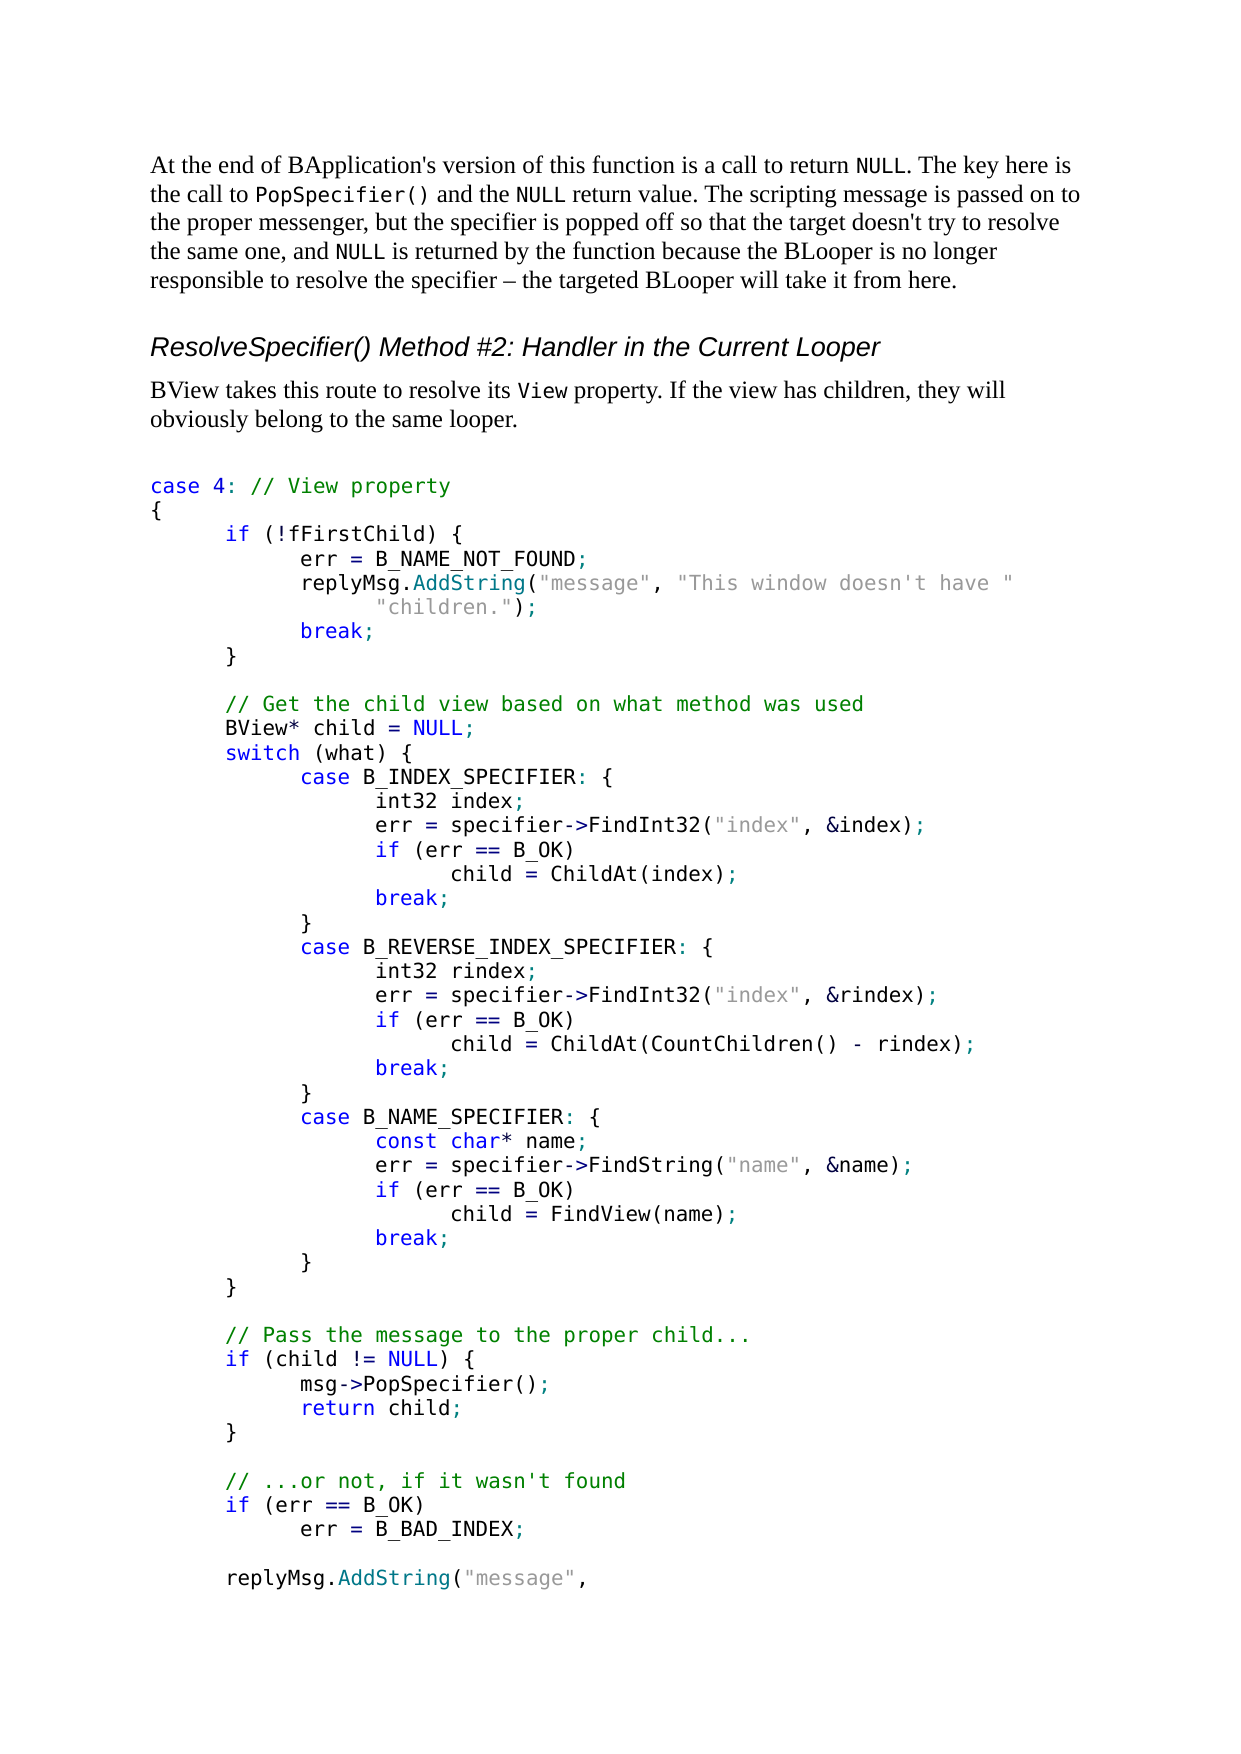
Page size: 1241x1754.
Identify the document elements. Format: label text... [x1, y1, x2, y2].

text } [150, 1250, 1090, 1275]
text // Get the child view based on what method was used [150, 692, 1090, 716]
text if (err == B_OK) [150, 838, 1090, 862]
text break; [150, 1226, 1090, 1250]
text break; [150, 1056, 1090, 1081]
text if (child != NULL) { [150, 1347, 1090, 1372]
text BView takes this route to resolve its View property. If the view has children, they will obviously belong to the same looper. [150, 375, 1090, 432]
text // Pass the message to the proper child... [150, 1323, 1090, 1347]
text replyMsg.AddString("message", [150, 1566, 1090, 1590]
text child = ChildAt(index); [150, 862, 1090, 886]
text const char* name; [150, 1129, 1090, 1153]
text msg->PopSpecifier(); [150, 1372, 1090, 1396]
text child = FindView(name); [150, 1202, 1090, 1226]
text switch (what) { [150, 741, 1090, 765]
text if (err == B_OK) [150, 1178, 1090, 1202]
text At the end of BApplication's version of this function is a call to return NULL. The key here is the call to PopSpecifier() and the NULL return value. The scripting message is passed on to the proper messenger, but the specifier is popped off so that the target doesn't try to resolve the same one, and NULL is returned by the function because the BLooper is no longer responsible to resolve the specifier – the targeted BLooper will take it from here. [150, 150, 1090, 294]
text replyMsg.AddString("message", "This window doesn't have " [150, 571, 1090, 595]
text if (err == B_OK) [150, 1008, 1090, 1032]
text } [150, 1275, 1090, 1299]
text // ...or not, if it wasn't found [150, 1469, 1090, 1493]
text err = specifier->FindString("name", &name); [150, 1153, 1090, 1178]
text return child; [150, 1396, 1090, 1420]
text } [150, 1420, 1090, 1444]
text err = B_NAME_NOT_FOUND; [150, 547, 1090, 571]
text BView* child = NULL; [150, 716, 1090, 741]
text case B_INDEX_SPECIFIER: { [150, 765, 1090, 789]
text break; [150, 886, 1090, 911]
text case B_REVERSE_INDEX_SPECIFIER: { [150, 935, 1090, 959]
text if (err == B_OK) [150, 1493, 1090, 1517]
text int32 rindex; [150, 959, 1090, 983]
text break; [150, 619, 1090, 644]
text err = B_BAD_INDEX; [150, 1517, 1090, 1542]
text err = specifier->FindInt32("index", &index); [150, 813, 1090, 838]
text child = ChildAt(CountChildren() - rindex); [150, 1032, 1090, 1056]
subtitle ResolveSpecifier() Method #2: Handler in the Current Looper [150, 331, 1090, 362]
text { [150, 498, 1090, 522]
text int32 index; [150, 789, 1090, 813]
text if (!fFirstChild) { [150, 522, 1090, 547]
text "children."); [150, 595, 1090, 619]
text case B_NAME_SPECIFIER: { [150, 1105, 1090, 1129]
text } [150, 1081, 1090, 1105]
text err = specifier->FindInt32("index", &rindex); [150, 983, 1090, 1008]
text } [150, 911, 1090, 935]
text } [150, 644, 1090, 668]
text case 4: // View property [150, 474, 1090, 498]
